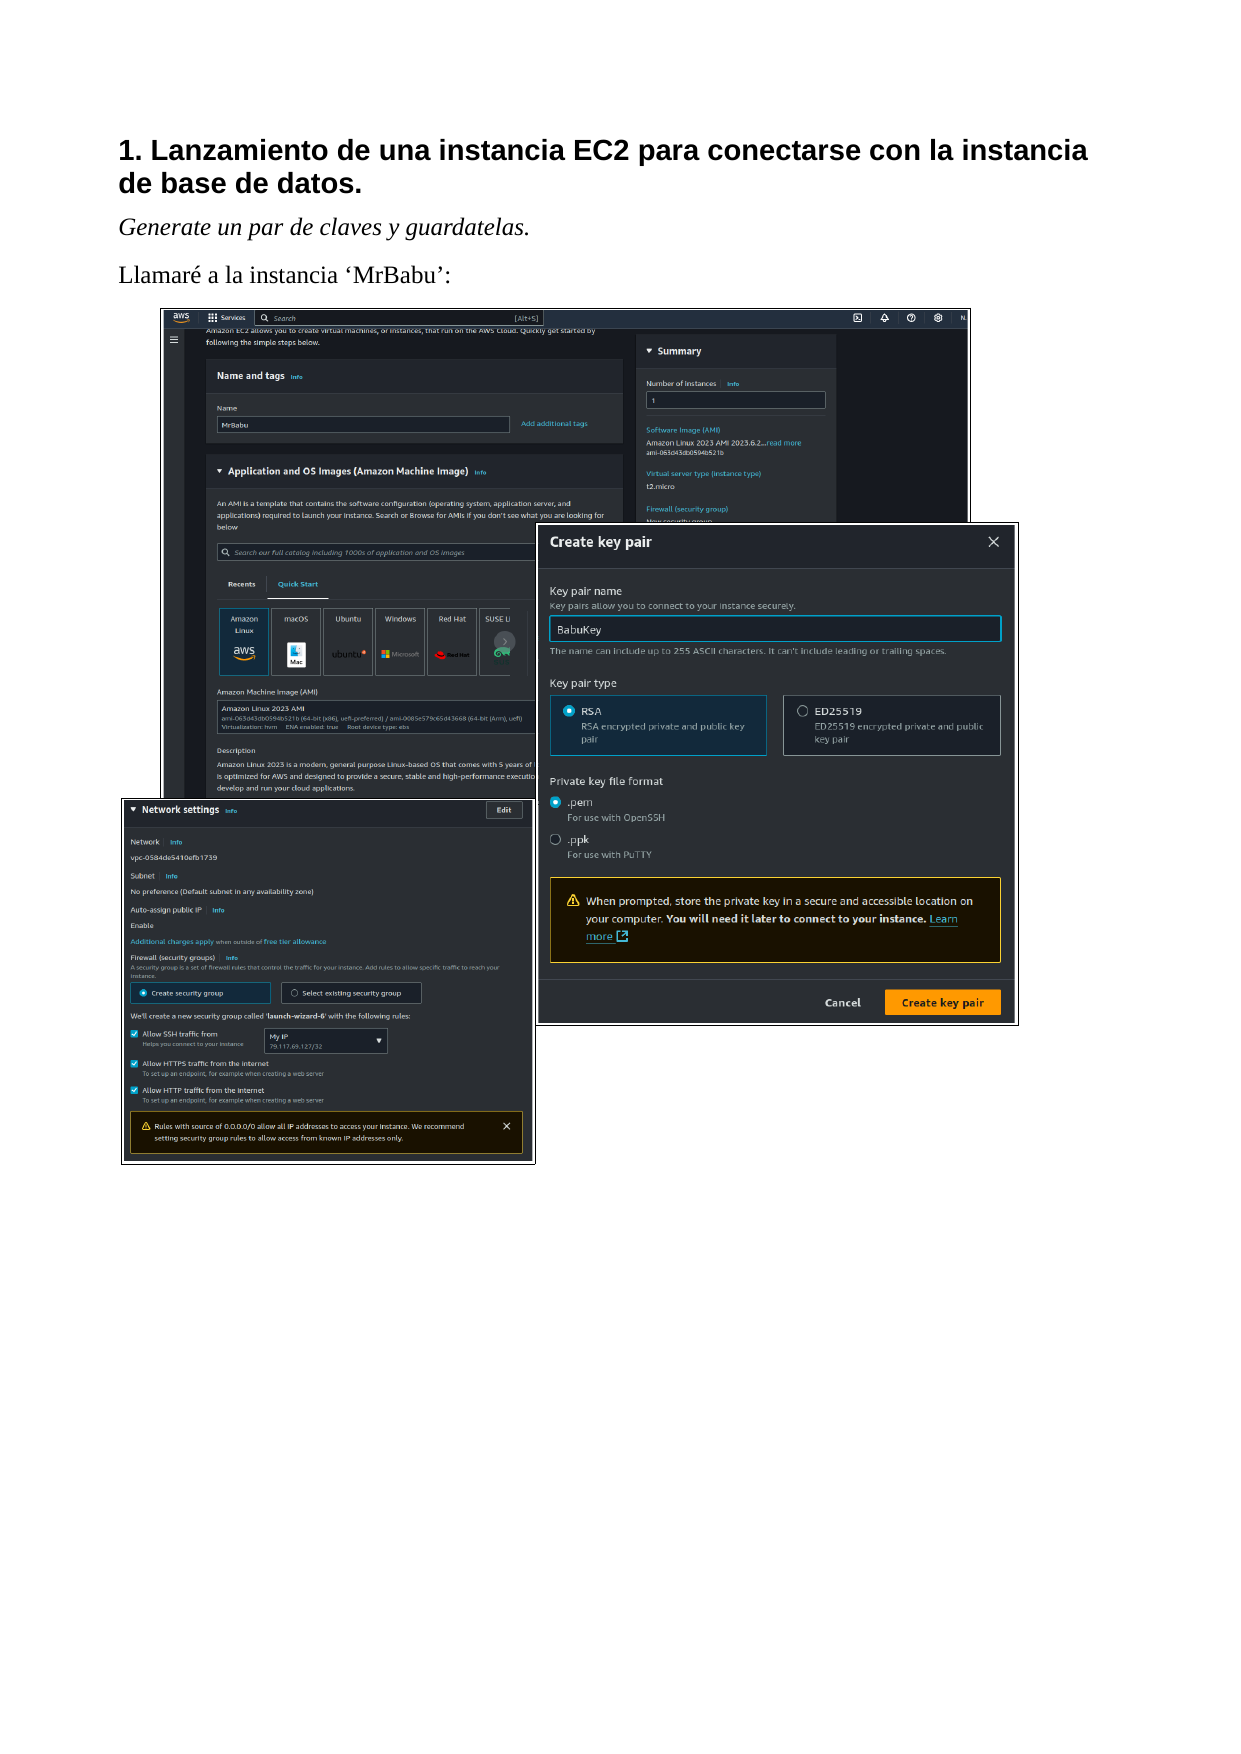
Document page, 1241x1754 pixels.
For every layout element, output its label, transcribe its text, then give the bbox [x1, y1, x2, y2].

picture [124, 800, 533, 1161]
text Llamaré a la instancia ‘MrBabu’: [118, 260, 1122, 289]
text Generate un par de claves y guardatelas. [118, 212, 1122, 241]
subtitle 1. Lanzamiento de una instancia EC2 para conectarse con la instancia de base de datos. [118, 133, 1122, 200]
picture [163, 310, 968, 798]
picture [538, 525, 1015, 1023]
